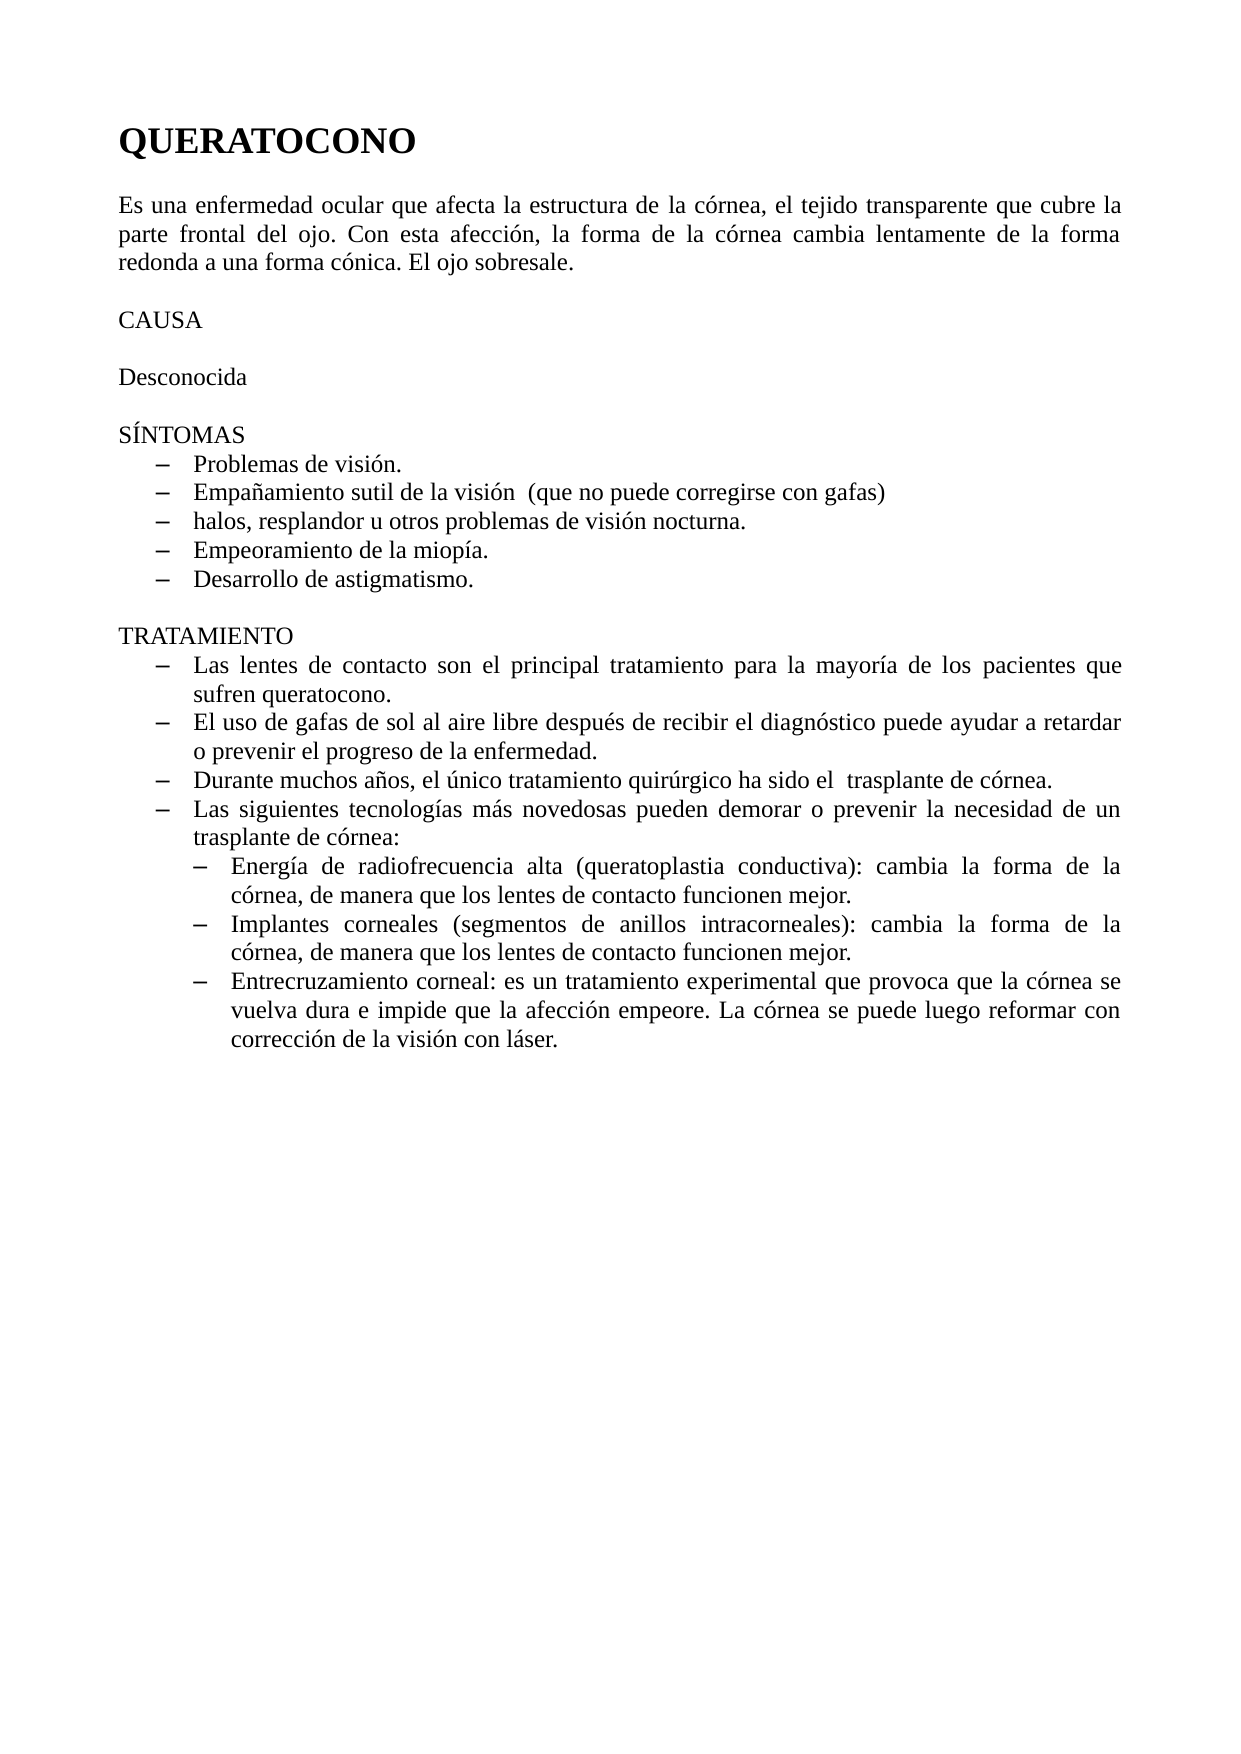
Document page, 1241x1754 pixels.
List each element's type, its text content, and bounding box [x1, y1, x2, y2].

list Problemas de visión. [156, 449, 1122, 477]
text Es una enfermedad ocular que afecta la estructura de la córnea, el tejido transparente que cubre la parte frontal del ojo. Con esta afección, la forma de la córnea cambia lentamente de la forma redonda a una forma cónica. El ojo sobresale. [118, 190, 1122, 276]
text QUERATOCONO [118, 118, 1122, 161]
list halos, resplandor u otros problemas de visión nocturna. [156, 506, 1122, 535]
list Energía de radiofrecuencia alta (queratoplastia conductiva): cambia la forma de la córnea, de manera que los lentes de contacto funcionen mejor. [193, 851, 1122, 909]
list Implantes corneales (segmentos de anillos intracorneales): cambia la forma de la córnea, de manera que los lentes de contacto funcionen mejor. [193, 909, 1122, 966]
list Empeoramiento de la miopía. [156, 535, 1122, 564]
list El uso de gafas de sol al aire libre después de recibir el diagnóstico puede ayudar a retardar o prevenir el progreso de la enfermedad. [156, 707, 1122, 765]
list Las lentes de contacto son el principal tratamiento para la mayoría de los pacientes que sufren queratocono. [156, 650, 1122, 707]
text Desconocida [118, 362, 1122, 391]
list Desarrollo de astigmatismo. [156, 564, 1122, 592]
list Durante muchos años, el único tratamiento quirúrgico ha sido el trasplante de córnea. [156, 765, 1122, 794]
list Entrecruzamiento corneal: es un tratamiento experimental que provoca que la córnea se vuelva dura e impide que la afección empeore. La córnea se puede luego reformar con corrección de la visión con láser. [193, 966, 1122, 1052]
list Empañamiento sutil de la visión (que no puede corregirse con gafas) [156, 477, 1122, 506]
list Las siguientes tecnologías más novedosas pueden demorar o prevenir la necesidad de un trasplante de córnea: [156, 794, 1122, 851]
text TRATAMIENTO [118, 621, 1122, 650]
text CAUSA [118, 305, 1122, 334]
text SÍNTOMAS [118, 420, 1122, 449]
